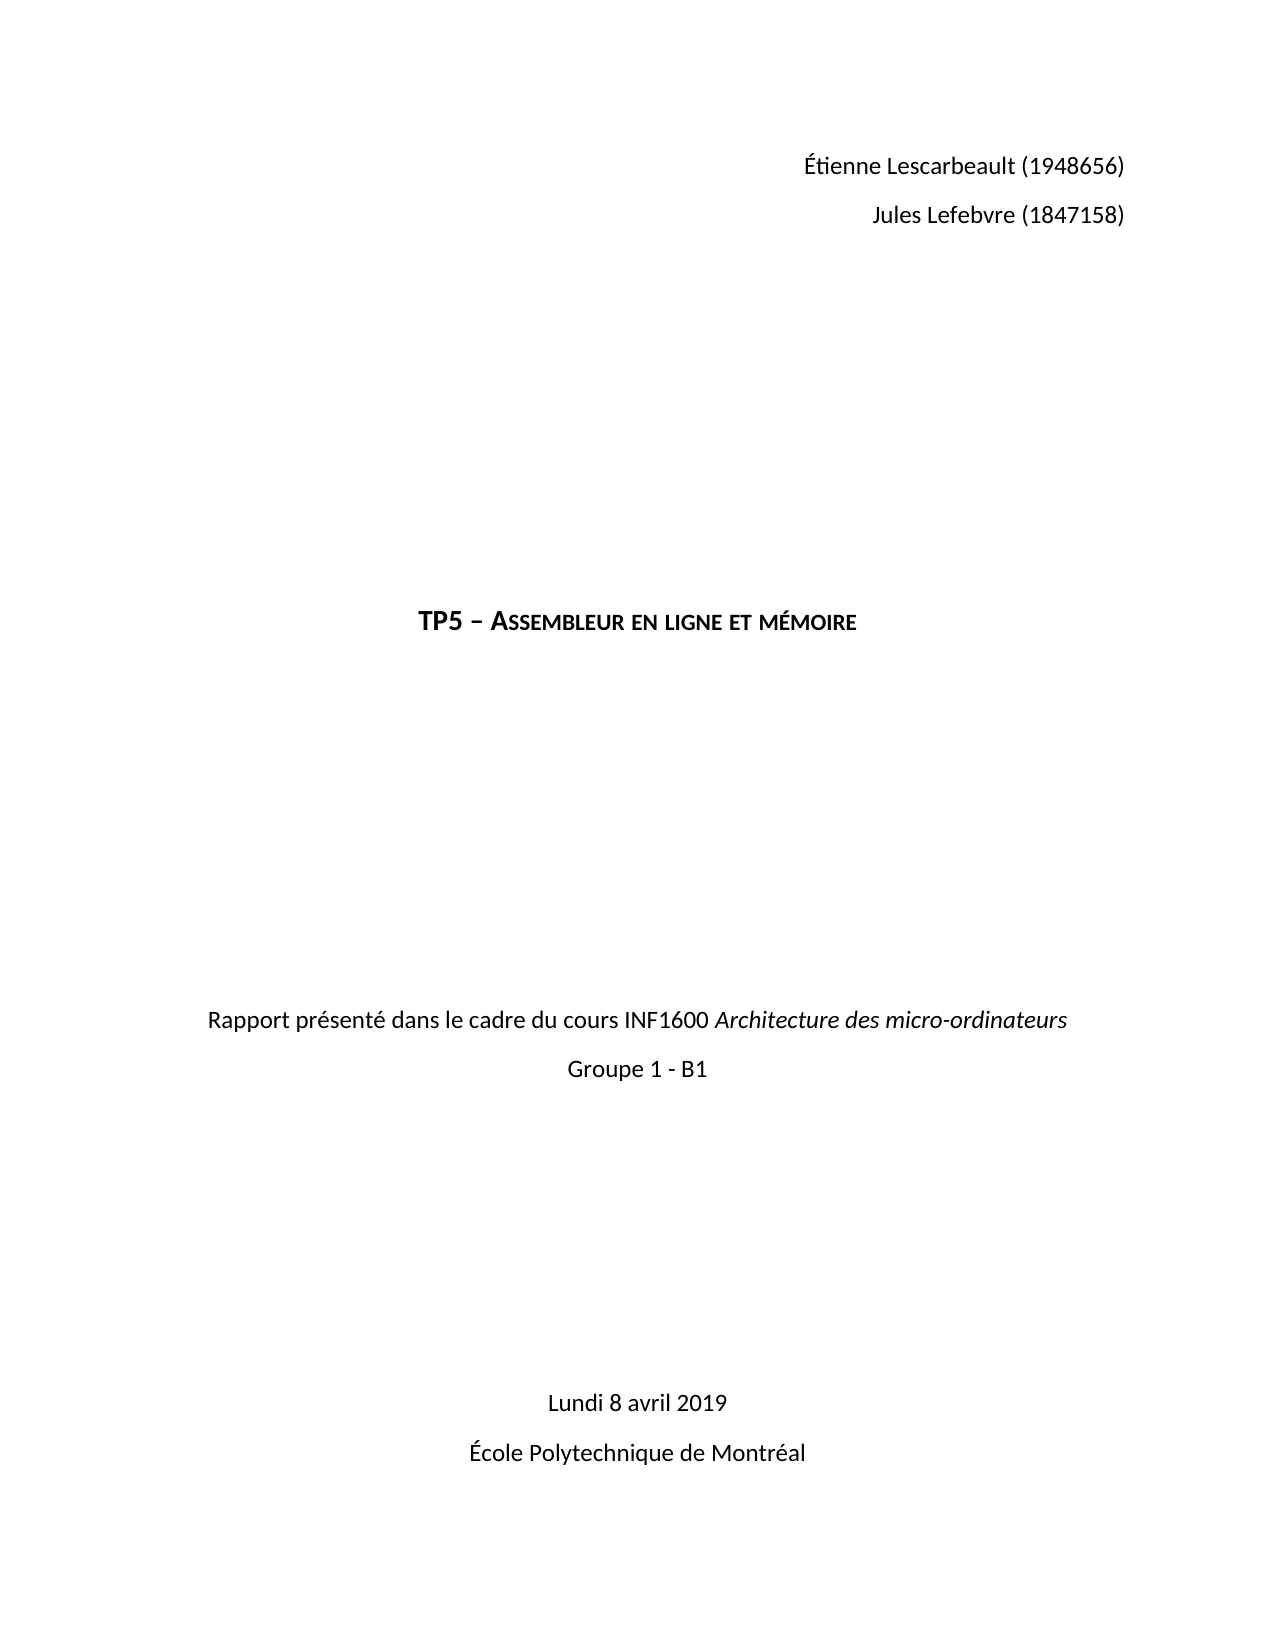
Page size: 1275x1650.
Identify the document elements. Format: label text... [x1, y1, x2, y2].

text Lundi 8 avril 2019 [150, 1387, 1125, 1418]
text Étienne Lescarbeault (1948656) [150, 150, 1125, 181]
text TP5 – Assembleur en ligne et mémoire [150, 602, 1125, 637]
text École Polytechnique de Montréal [150, 1437, 1125, 1467]
text Jules Lefebvre (1847158) [150, 199, 1125, 230]
text Rapport présenté dans le cadre du cours INF1600 Architecture des micro-ordinateurs [150, 1004, 1125, 1034]
text Groupe 1 - B1 [150, 1054, 1125, 1084]
